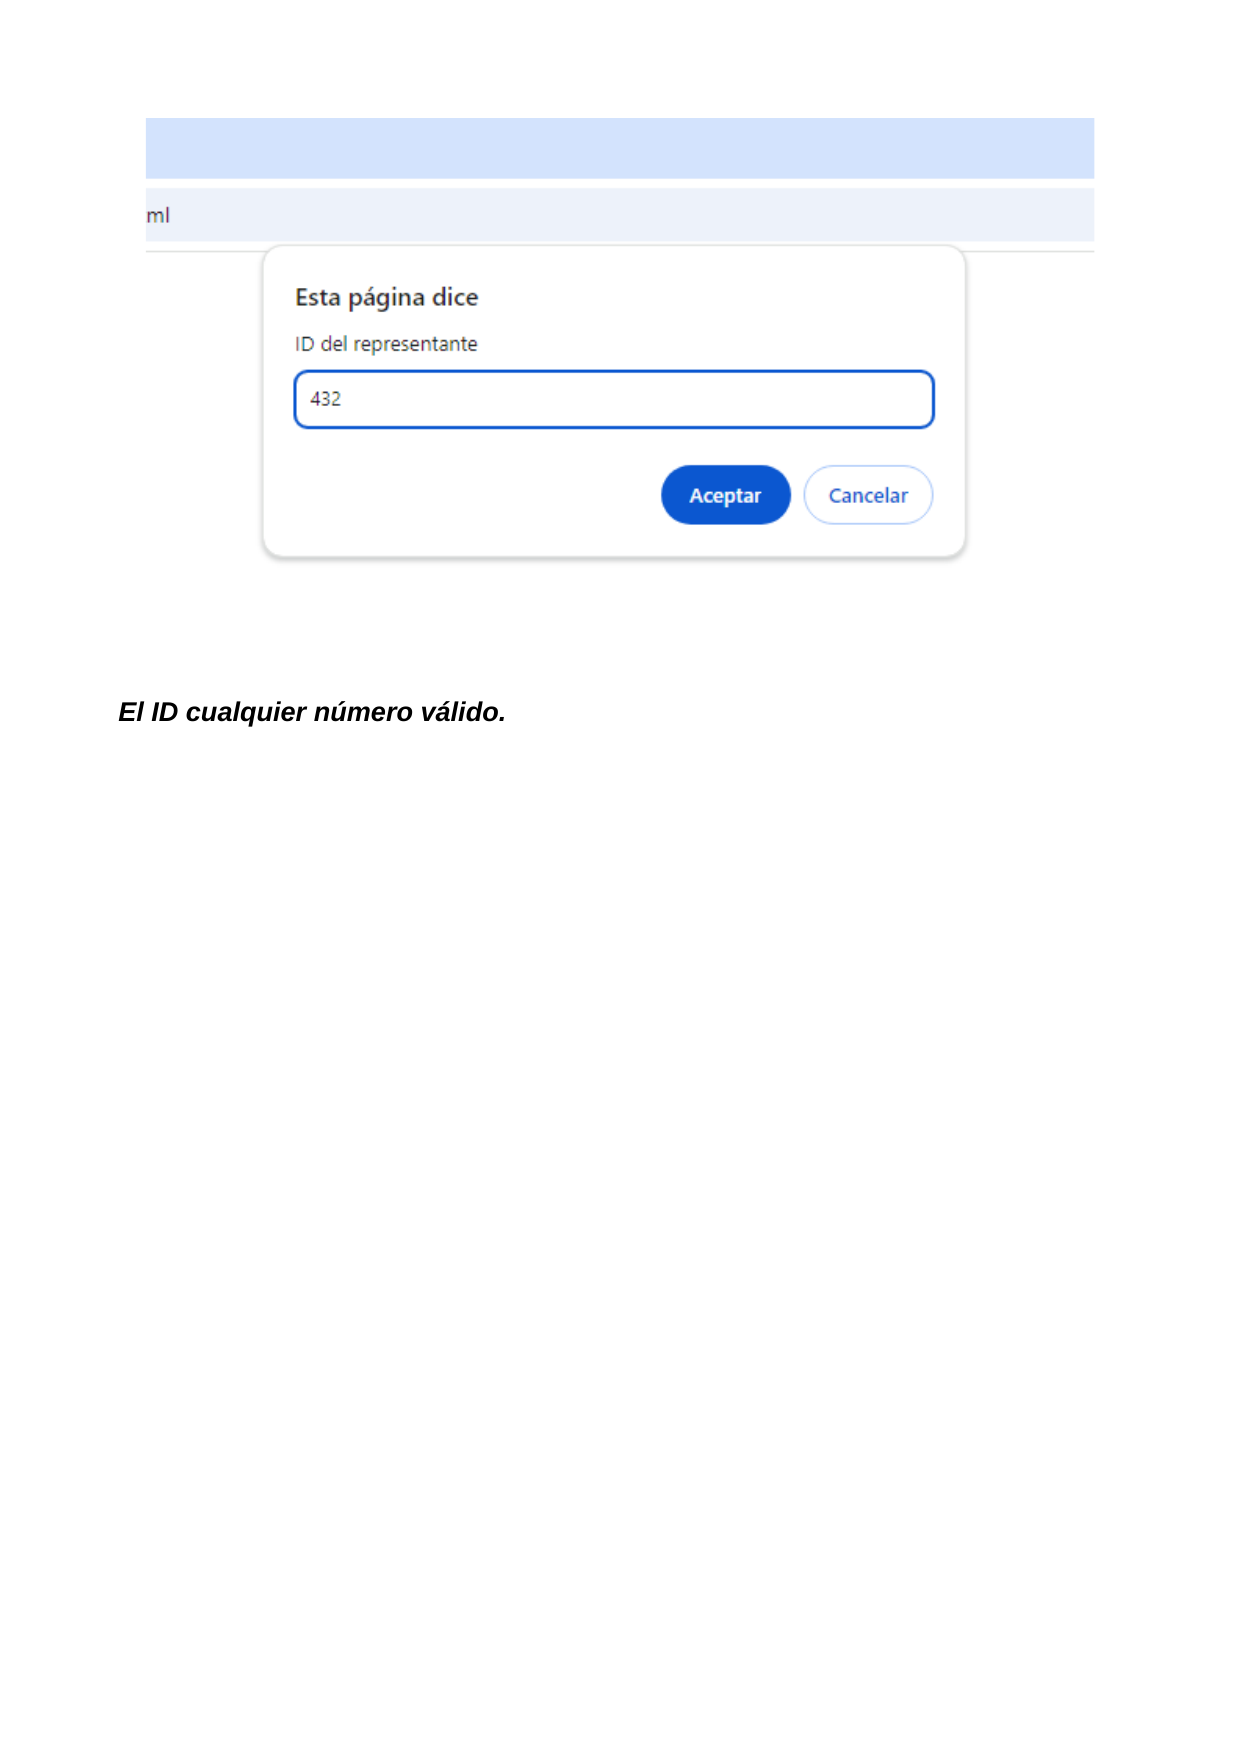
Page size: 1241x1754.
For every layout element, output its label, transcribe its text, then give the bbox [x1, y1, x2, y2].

picture [145, 118, 1095, 697]
subtitle El ID cualquier número válido. [118, 118, 1122, 727]
